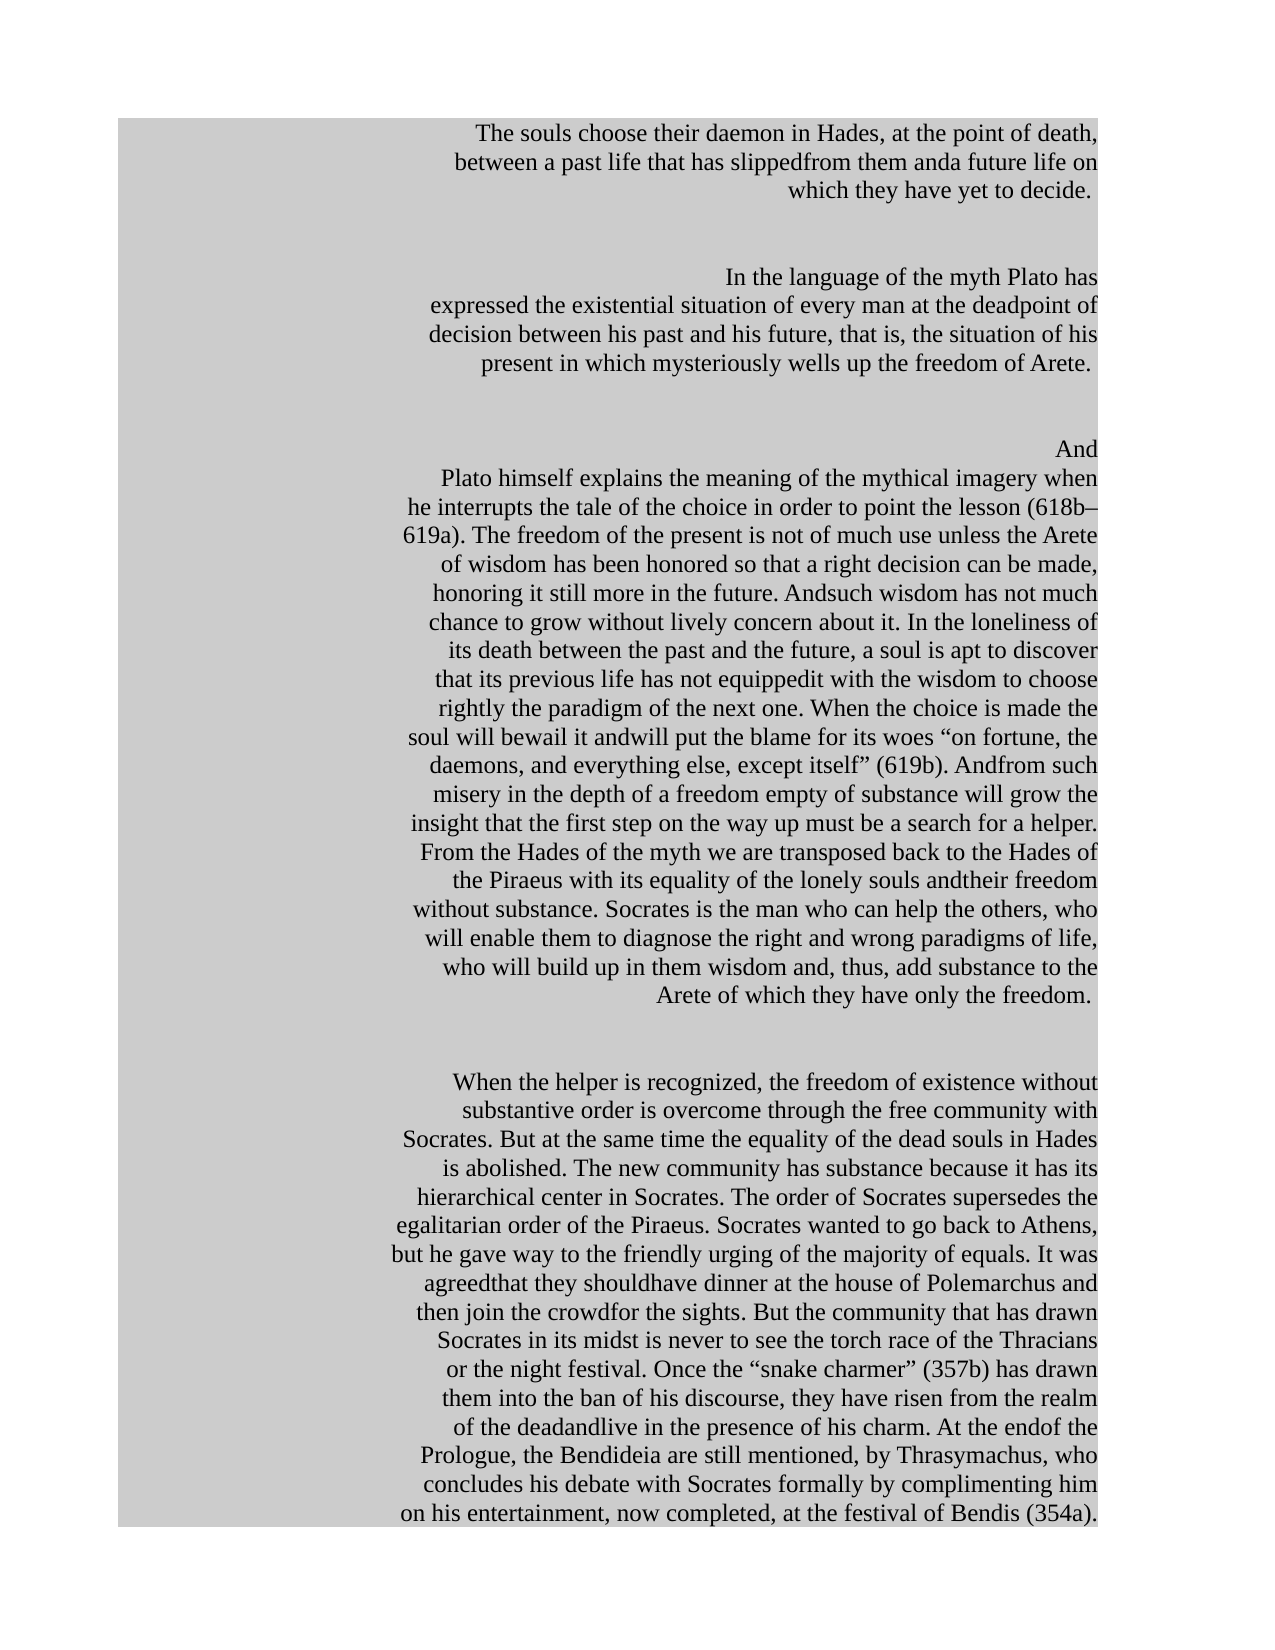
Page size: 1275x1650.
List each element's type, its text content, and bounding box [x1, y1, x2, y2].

text When the helper is recognized, the freedom of existence without substantive order is overcome through the free community with Socrates. But at the same time the equality of the dead souls in Hades is abolished. The new community has substance because it has its hierarchical center in Socrates. The order of Socrates supersedes the egalitarian order of the Piraeus. Socrates wanted to go back to Athens, but he gave way to the friendly urging of the majority of equals. It was agreedthat they shouldhave dinner at the house of Polemarchus and then join the crowdfor the sights. But the community that has drawn Socrates in its midst is never to see the torch race of the Thracians or the night festival. Once the “snake charmer” (357b) has drawn them into the ban of his discourse, they have risen from the realm of the deadandlive in the presence of his charm. At the endof the Prologue, the Bendideia are still mentioned, by Thrasymachus, who concludes his debate with Socrates formally by complimenting him on his entertainment, now completed, at the festival of Bendis (354a). [118, 1067, 1098, 1527]
text The souls choose their daemon in Hades, at the point of death, between a past life that has slippedfrom them anda future life on which they have yet to decide. [118, 118, 1098, 233]
text In the language of the myth Plato has expressed the existential situation of every man at the deadpoint of decision between his past and his future, that is, the situation of his present in which mysteriously wells up the freedom of Arete. [118, 262, 1098, 406]
text And Plato himself explains the meaning of the mythical imagery when he interrupts the tale of the choice in order to point the lesson (618b– 619a). The freedom of the present is not of much use unless the Arete of wisdom has been honored so that a right decision can be made, honoring it still more in the future. Andsuch wisdom has not much chance to grow without lively concern about it. In the loneliness of its death between the past and the future, a soul is apt to discover that its previous life has not equippedit with the wisdom to choose rightly the paradigm of the next one. When the choice is made the soul will bewail it andwill put the blame for its woes “on fortune, the daemons, and everything else, except itself” (619b). Andfrom such misery in the depth of a freedom empty of substance will grow the insight that the first step on the way up must be a search for a helper. From the Hades of the myth we are transposed back to the Hades of the Piraeus with its equality of the lonely souls andtheir freedom without substance. Socrates is the man who can help the others, who will enable them to diagnose the right and wrong paradigms of life, who will build up in them wisdom and, thus, add substance to the Arete of which they have only the freedom. [118, 434, 1098, 1038]
